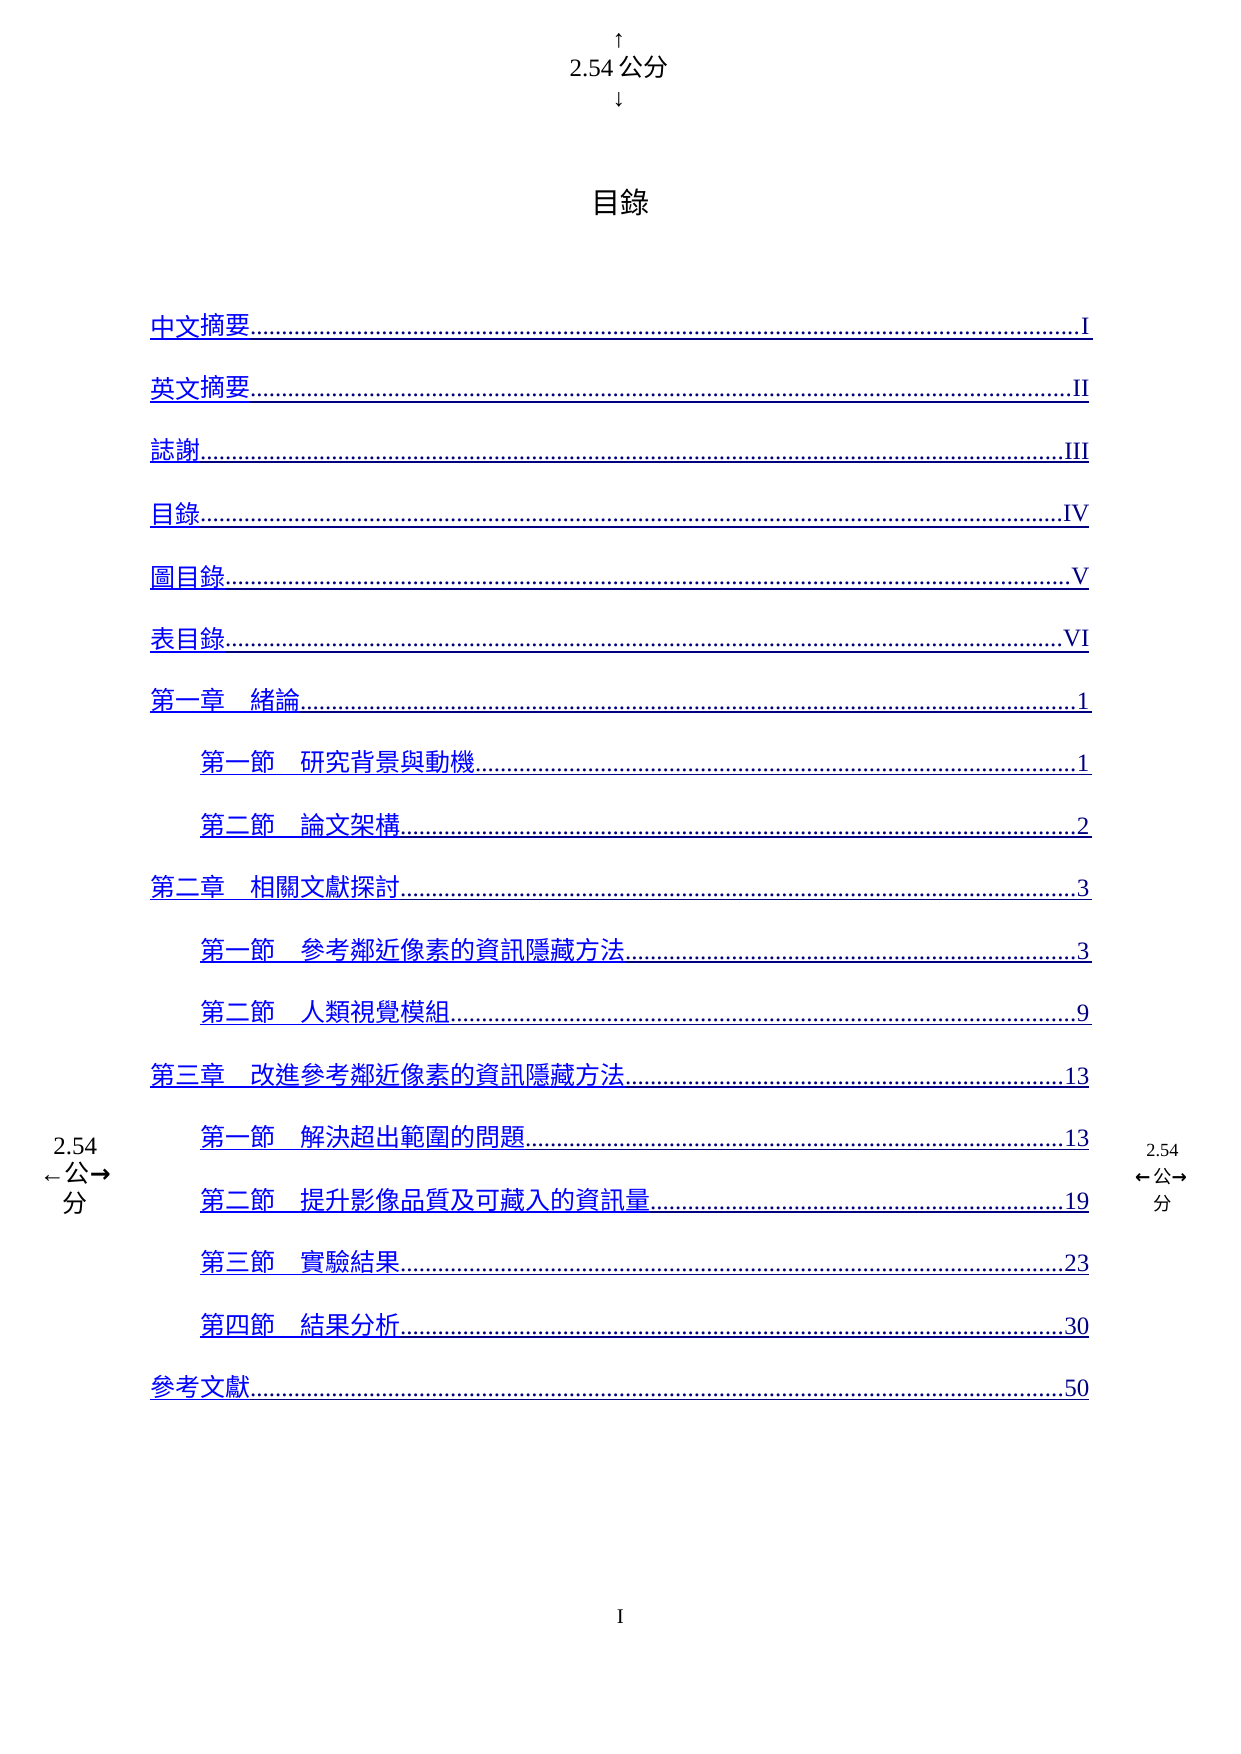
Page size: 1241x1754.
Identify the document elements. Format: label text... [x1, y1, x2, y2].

text 2.54公分 [559, 53, 679, 83]
text 第四節 結果分析 30 [200, 1284, 1090, 1346]
text [200, 963, 1090, 971]
text 圖目錄 V [150, 534, 1090, 596]
text 表目錄 VI [150, 596, 1090, 659]
text 第一節 研究背景與動機 1 [200, 721, 1090, 774]
text [150, 340, 1090, 346]
text 分 [34, 1189, 116, 1218]
text 英文摘要 II [150, 346, 1090, 409]
text 第三章 改進參考鄰近像素的資訊隱藏方法 13 [150, 1034, 1090, 1096]
text 目錄 IV [150, 471, 1090, 534]
text [200, 775, 1090, 784]
text [200, 1025, 1090, 1034]
text [544, 17, 694, 138]
text 誌謝 III [150, 409, 1090, 471]
text 第三節 實驗結果 23 [200, 1221, 1090, 1284]
text 第二章 相關文獻探討 3 [150, 846, 1090, 899]
text 中文摘要 I [150, 284, 1090, 338]
text [200, 838, 1090, 846]
text 2.54 [34, 1131, 116, 1159]
text [150, 900, 1090, 909]
text 第二節 提升影像品質及可藏入的資訊量 19 [200, 1159, 1090, 1221]
text 目錄 [150, 159, 1090, 221]
text 第一節 解決超出範圍的問題 13 [1106, 1123, 1219, 1279]
text 第二節 人類視覺模組 9 [200, 971, 1090, 1024]
text 第一節 參考鄰近像素的資訊隱藏方法 3 [200, 909, 1090, 961]
text 參考文獻 50 [150, 1346, 1090, 1409]
text 第一節 解決超出範圍的問題 13 [19, 1123, 131, 1279]
text 第一節 解決超出範圍的問題 13 [200, 1096, 1090, 1159]
text ←公→ [34, 1159, 116, 1189]
text ↓ [559, 83, 679, 111]
text [150, 713, 1090, 721]
text 第一章 緒論 1 [150, 659, 1090, 711]
text 第二節 論文架構 2 [200, 784, 1090, 836]
text ↑ [559, 24, 679, 53]
